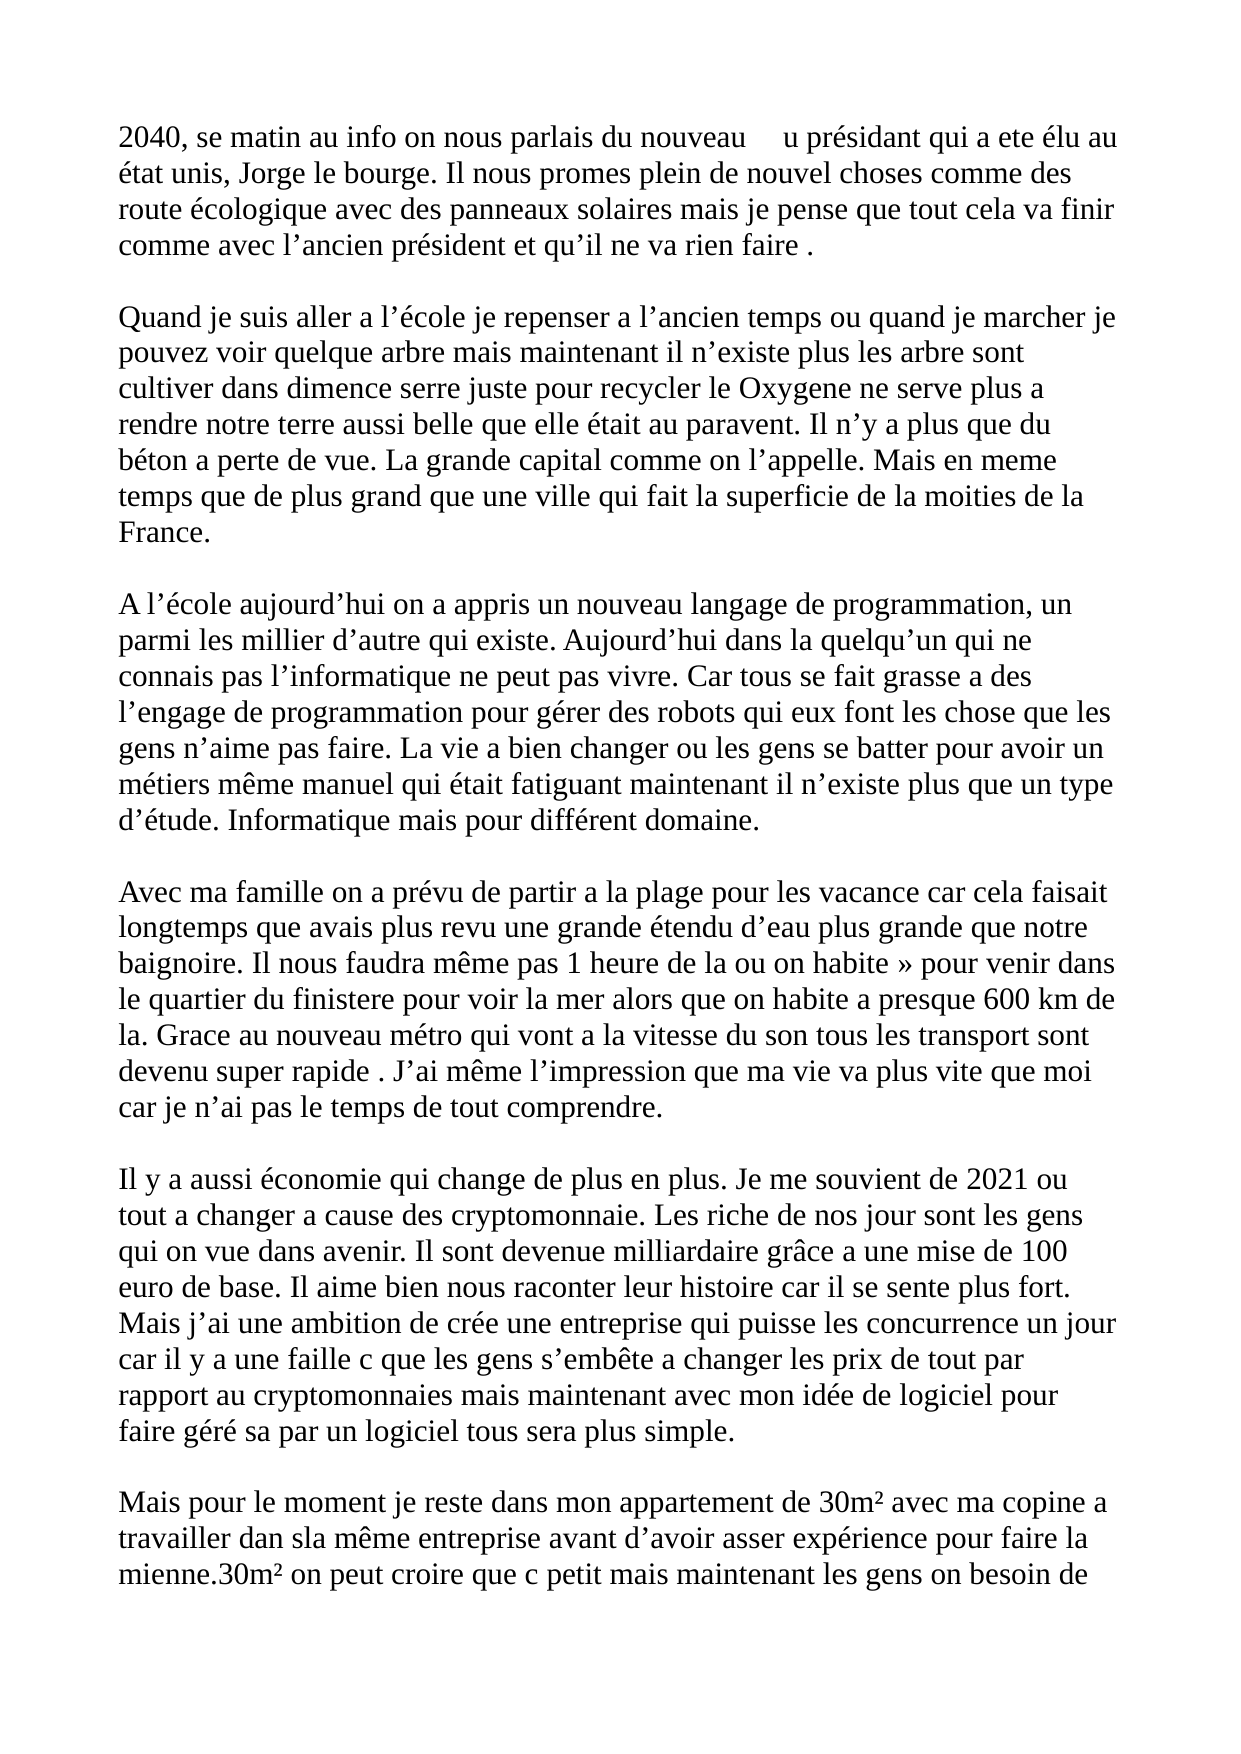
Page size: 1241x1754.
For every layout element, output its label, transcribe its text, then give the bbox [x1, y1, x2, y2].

text 2040, se matin au info on nous parlais du nouveau u présidant qui a ete élu au état unis, Jorge le bourge. Il nous promes plein de nouvel choses comme des route écologique avec des panneaux solaires mais je pense que tout cela va finir comme avec l’ancien président et qu’il ne va rien faire . [118, 118, 1122, 262]
text Il y a aussi économie qui change de plus en plus. Je me souvient de 2021 ou tout a changer a cause des cryptomonnaie. Les riche de nos jour sont les gens qui on vue dans avenir. Il sont devenue milliardaire grâce a une mise de 100 euro de base. Il aime bien nous raconter leur histoire car il se sente plus fort. Mais j’ai une ambition de crée une entreprise qui puisse les concurrence un jour car il y a une faille c que les gens s’embête a changer les prix de tout par rapport au cryptomonnaies mais maintenant avec mon idée de logiciel pour faire géré sa par un logiciel tous sera plus simple. [118, 1160, 1122, 1448]
text Quand je suis aller a l’école je repenser a l’ancien temps ou quand je marcher je pouvez voir quelque arbre mais maintenant il n’existe plus les arbre sont cultiver dans dimence serre juste pour recycler le Oxygene ne serve plus a rendre notre terre aussi belle que elle était au paravent. Il n’y a plus que du béton a perte de vue. La grande capital comme on l’appelle. Mais en meme temps que de plus grand que une ville qui fait la superficie de la moities de la France. [118, 298, 1122, 549]
text A l’école aujourd’hui on a appris un nouveau langage de programmation, un parmi les millier d’autre qui existe. Aujourd’hui dans la quelqu’un qui ne connais pas l’informatique ne peut pas vivre. Car tous se fait grasse a des l’engage de programmation pour gérer des robots qui eux font les chose que les gens n’aime pas faire. La vie a bien changer ou les gens se batter pour avoir un métiers même manuel qui était fatiguant maintenant il n’existe plus que un type d’étude. Informatique mais pour différent domaine. [118, 585, 1122, 837]
text Mais pour le moment je reste dans mon appartement de 30m² avec ma copine a travailler dan sla même entreprise avant d’avoir asser expérience pour faire la mienne.30m² on peut croire que c petit mais maintenant les gens on besoin de [118, 1484, 1122, 1592]
text Avec ma famille on a prévu de partir a la plage pour les vacance car cela faisait longtemps que avais plus revu une grande étendu d’eau plus grande que notre baignoire. Il nous faudra même pas 1 heure de la ou on habite » pour venir dans le quartier du finistere pour voir la mer alors que on habite a presque 600 km de la. Grace au nouveau métro qui vont a la vitesse du son tous les transport sont devenu super rapide . J’ai même l’impression que ma vie va plus vite que moi car je n’ai pas le temps de tout comprendre. [118, 873, 1122, 1124]
